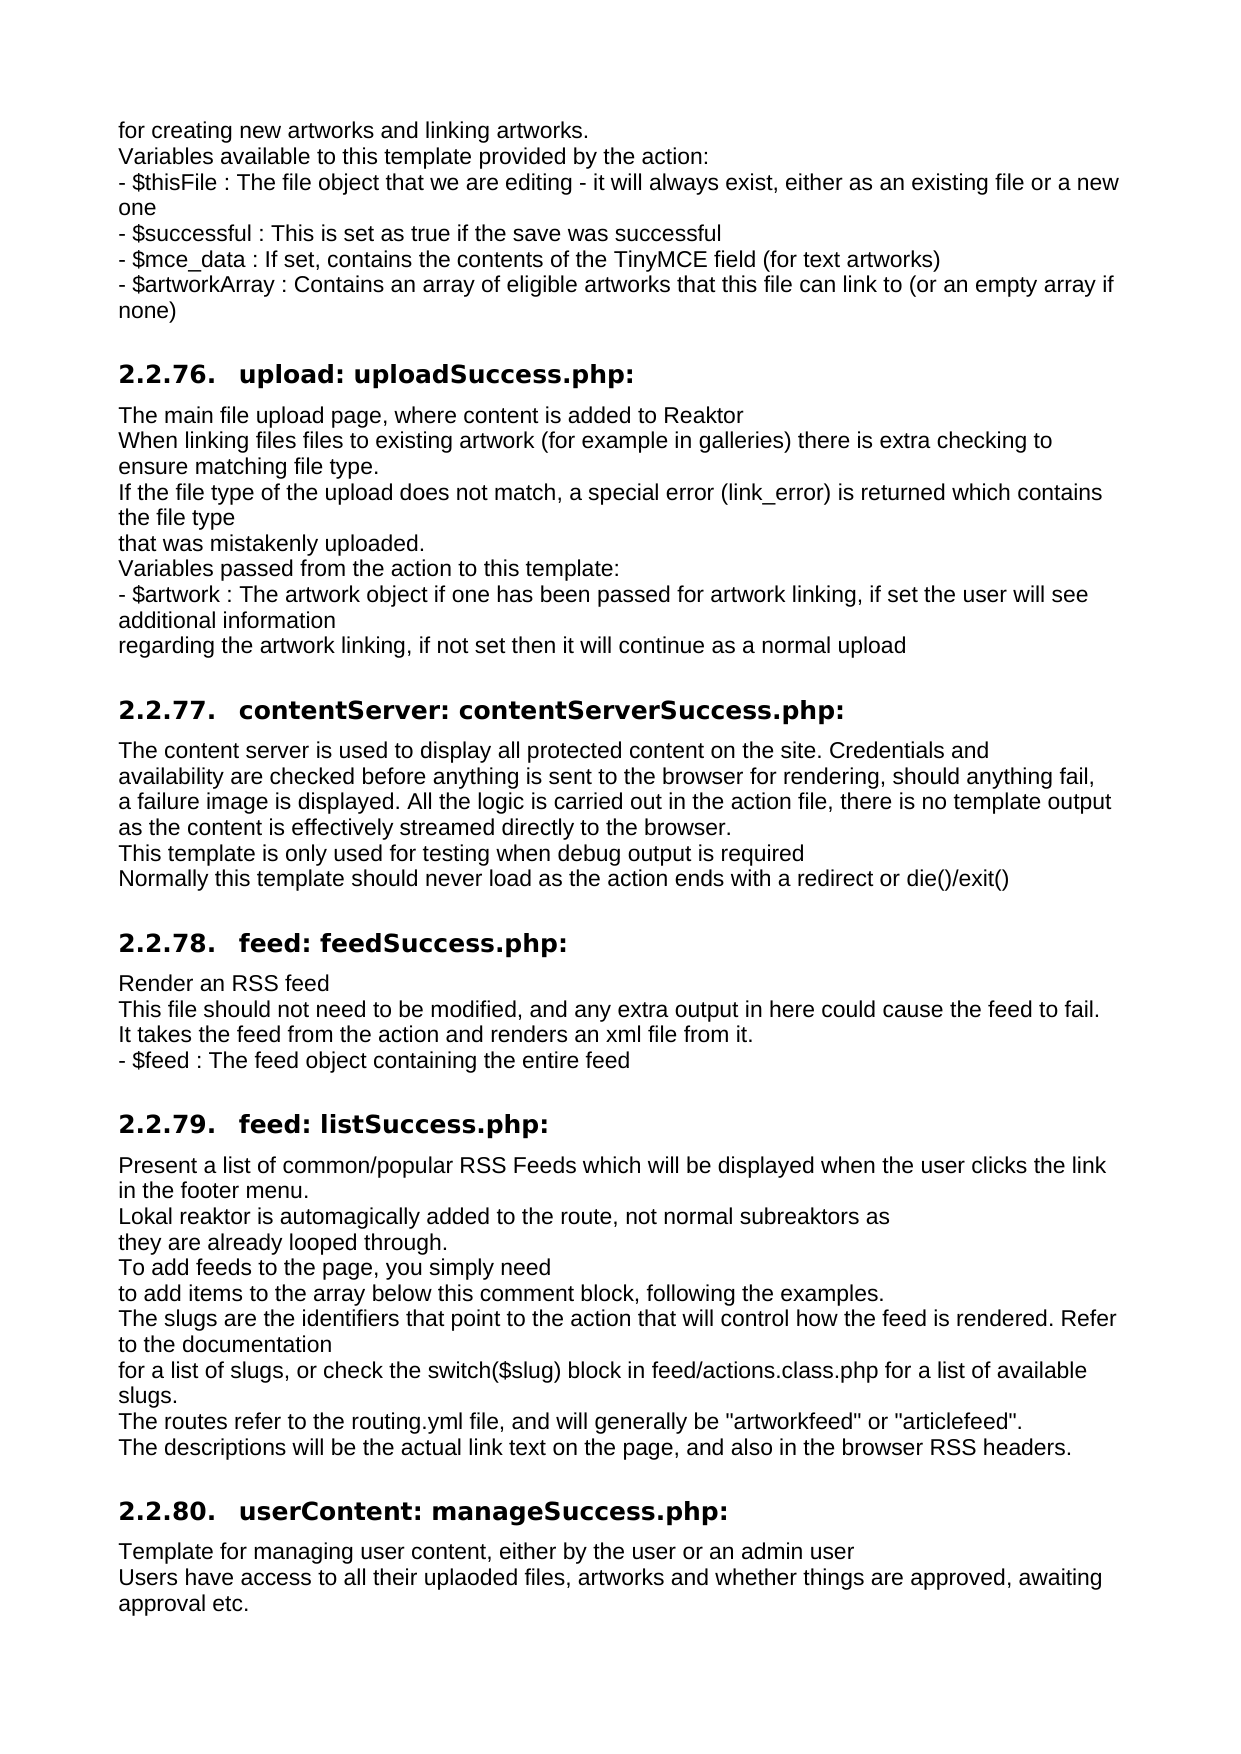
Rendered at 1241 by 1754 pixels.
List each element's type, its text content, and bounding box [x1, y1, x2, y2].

text The content server is used to display all protected content on the site. Credentials and availability are checked before anything is sent to the browser for rendering, should anything fail, a failure image is displayed. All the logic is carried out in the action file, there is no template output as the content is effectively streamed directly to the browser. This template is only used for testing when debug output is required Normally this template should never load as the action ends with a redirect or die()/exit() [118, 738, 1122, 891]
subtitle feed: listSuccess.php: [118, 1111, 1122, 1140]
subtitle upload: uploadSuccess.php: [118, 361, 1122, 390]
text for creating new artworks and linking artworks. Variables available to this template provided by the action: - $thisFile : The file object that we are editing - it will always exist, either as an existing file or a new one - $successful : This is set as true if the save was successful - $mce_data : If set, contains the contents of the TinyMCE field (for text artworks) - $artworkArray : Contains an array of eligible artworks that this file can link to (or an empty array if none) [118, 118, 1122, 323]
subtitle feed: feedSuccess.php: [118, 929, 1122, 958]
text Render an RSS feed This file should not need to be modified, and any extra output in here could cause the feed to fail. It takes the feed from the action and renders an xml file from it. - $feed : The feed object containing the entire feed [118, 971, 1122, 1073]
text The main file upload page, where content is added to Reaktor When linking files files to existing artwork (for example in galleries) there is extra checking to ensure matching file type. If the file type of the upload does not match, a special error (link_error) is returned which contains the file type that was mistakenly uploaded. Variables passed from the action to this template: - $artwork : The artwork object if one has been passed for artwork linking, if set the user will see additional information regarding the artwork linking, if not set then it will continue as a normal upload [118, 402, 1122, 658]
subtitle contentServer: contentServerSuccess.php: [118, 696, 1122, 725]
subtitle userContent: manageSuccess.php: [118, 1497, 1122, 1526]
text Present a list of common/popular RSS Feeds which will be displayed when the user clicks the link in the footer menu. Lokal reaktor is automagically added to the route, not normal subreaktors as they are already looped through. To add feeds to the page, you simply need to add items to the array below this comment block, following the examples. The slugs are the identifiers that point to the action that will control how the feed is rendered. Refer to the documentation for a list of slugs, or check the switch($slug) block in feed/actions.class.php for a list of available slugs. The routes refer to the routing.yml file, and will generally be "artworkfeed" or "articlefeed". The descriptions will be the actual link text on the page, and also in the browser RSS headers. [118, 1152, 1122, 1460]
text Template for managing user content, either by the user or an admin user Users have access to all their uplaoded files, artworks and whether things are approved, awaiting approval etc. [118, 1539, 1122, 1616]
